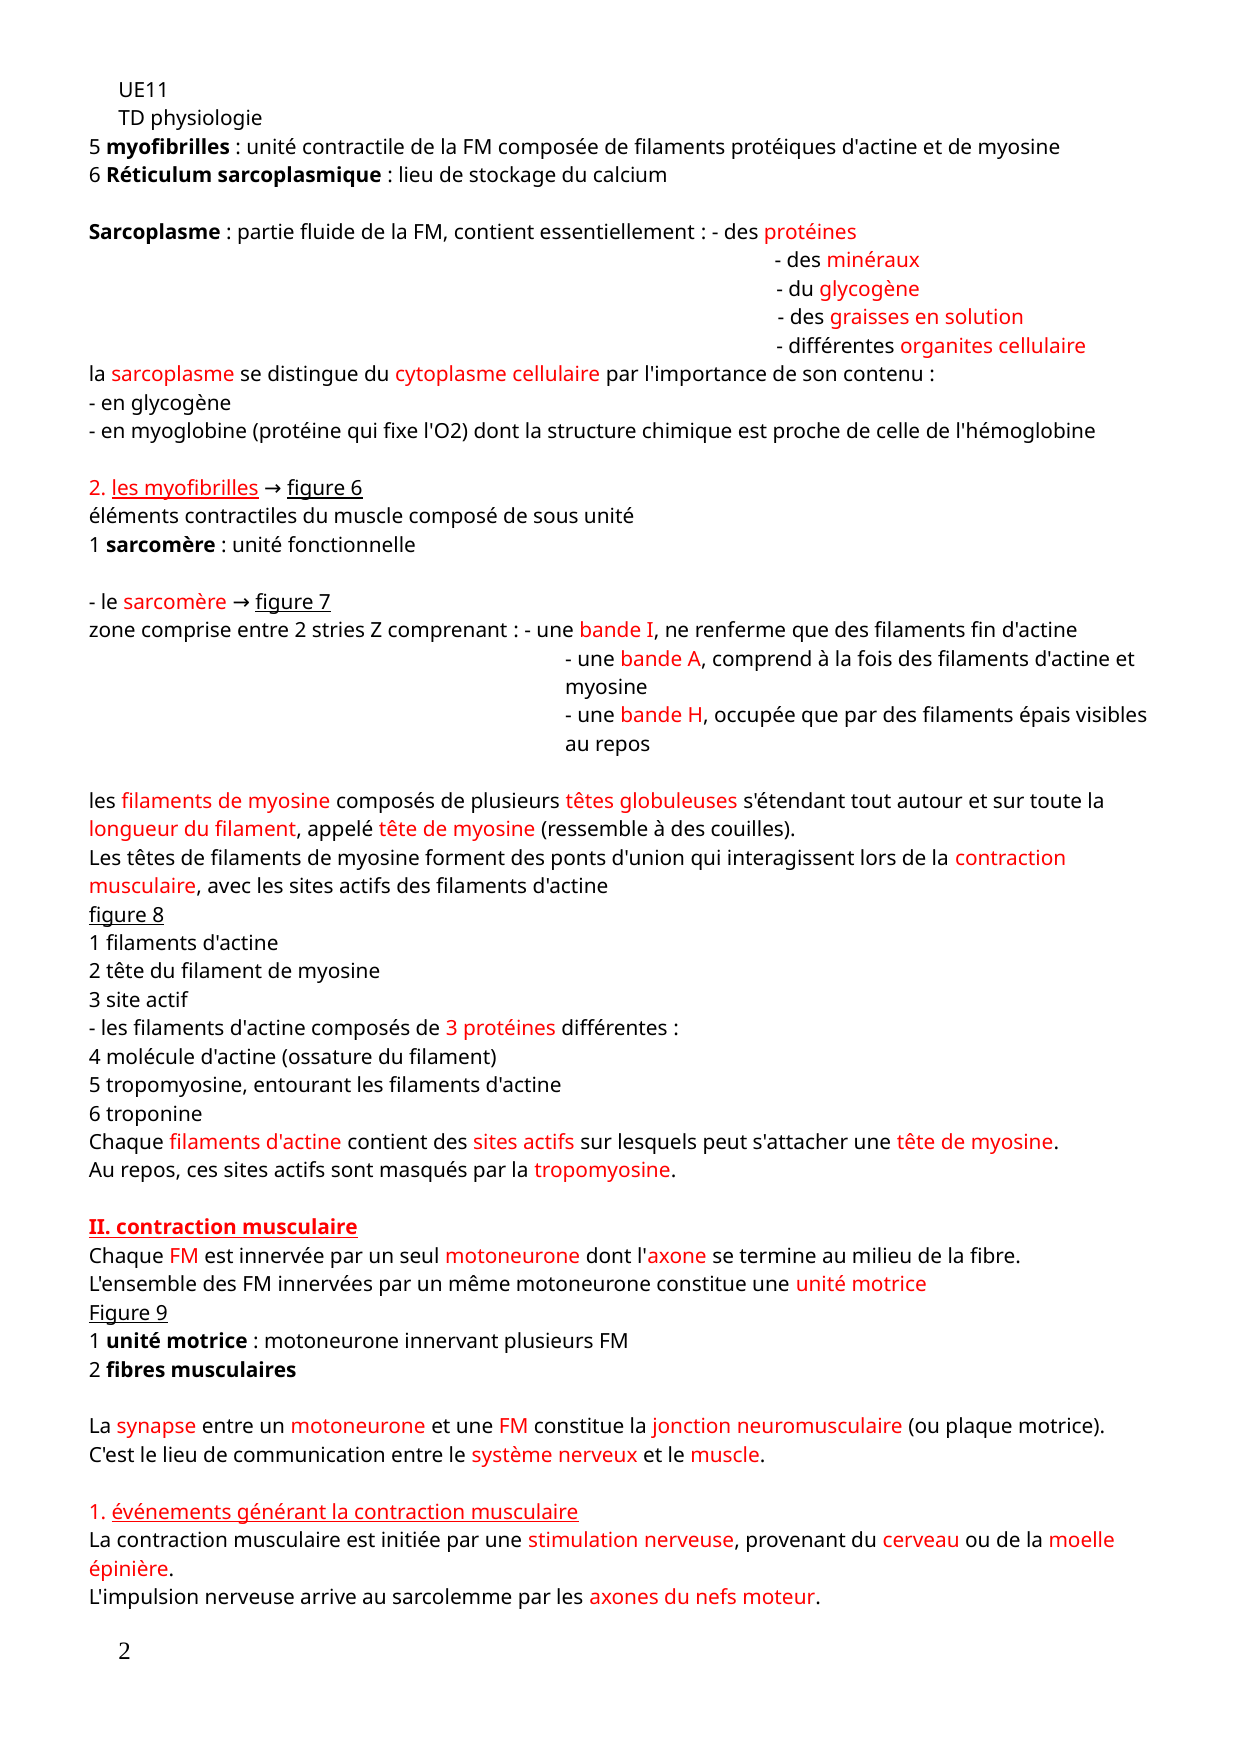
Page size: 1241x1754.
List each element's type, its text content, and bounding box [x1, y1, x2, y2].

text - les filaments d'actine composés de 3 protéines différentes : [88, 1013, 1150, 1042]
text 6 troponine [88, 1099, 1150, 1127]
text Figure 9 [88, 1298, 1150, 1326]
text 1. événements générant la contraction musculaire [88, 1497, 1150, 1525]
text 3 site actif [88, 985, 1150, 1013]
text 2. les myofibrilles → figure 6 [88, 473, 1150, 502]
text - différentes organites cellulaire [776, 331, 1150, 359]
text - des minéraux [774, 246, 1122, 274]
text 2 tête du filament de myosine [88, 957, 1150, 985]
text Chaque filaments d'actine contient des sites actifs sur lesquels peut s'attacher une tête de myosine. [88, 1127, 1150, 1156]
text - une bande A, comprend à la fois des filaments d'actine et myosine [565, 644, 1150, 701]
text les filaments de myosine composés de plusieurs têtes globuleuses s'étendant tout autour et sur toute la longueur du filament, appelé tête de myosine (ressemble à des couilles). [88, 786, 1150, 843]
text 4 molécule d'actine (ossature du filament) [88, 1042, 1150, 1070]
text 1 filaments d'actine [88, 928, 1150, 957]
text Les têtes de filaments de myosine forment des ponts d'union qui interagissent lors de la contraction musculaire, avec les sites actifs des filaments d'actine [88, 843, 1150, 900]
text - des graisses en solution [777, 302, 1122, 331]
text Sarcoplasme : partie fluide de la FM, contient essentiellement : - des protéines [88, 217, 1150, 246]
text zone comprise entre 2 stries Z comprenant : - une bande I, ne renferme que des filaments fin d'actine [88, 615, 1150, 644]
text La synapse entre un motoneurone et une FM constitue la jonction neuromusculaire (ou plaque motrice). [88, 1412, 1150, 1440]
text 1 sarcomère : unité fonctionnelle [88, 530, 1150, 558]
text 5 myofibrilles : unité contractile de la FM composée de filaments protéiques d'actine et de myosine [88, 132, 1150, 160]
text 2 fibres musculaires [88, 1355, 1150, 1383]
text - du glycogène [776, 274, 1122, 302]
text Chaque FM est innervée par un seul motoneurone dont l'axone se termine au milieu de la fibre. [88, 1241, 1150, 1269]
text C'est le lieu de communication entre le système nerveux et le muscle. [88, 1440, 1150, 1468]
text L'ensemble des FM innervées par un même motoneurone constitue une unité motrice [88, 1269, 1150, 1298]
text La contraction musculaire est initiée par une stimulation nerveuse, provenant du cerveau ou de la moelle épinière. [88, 1525, 1150, 1582]
text II. contraction musculaire [88, 1212, 1150, 1241]
text éléments contractiles du muscle composé de sous unité [88, 502, 1150, 530]
text la sarcoplasme se distingue du cytoplasme cellulaire par l'importance de son contenu : [88, 359, 1150, 388]
text - en glycogène [88, 388, 1150, 416]
text 1 unité motrice : motoneurone innervant plusieurs FM [88, 1326, 1150, 1355]
text - une bande H, occupée que par des filaments épais visibles au repos [565, 701, 1150, 757]
text Au repos, ces sites actifs sont masqués par la tropomyosine. [88, 1156, 1150, 1184]
text figure 8 [88, 900, 1150, 928]
text - le sarcomère → figure 7 [88, 587, 1150, 615]
text - en myoglobine (protéine qui fixe l'O2) dont la structure chimique est proche de celle de l'hémoglobine [88, 416, 1150, 445]
text L'impulsion nerveuse arrive au sarcolemme par les axones du nefs moteur. [88, 1582, 1150, 1611]
text 5 tropomyosine, entourant les filaments d'actine [88, 1070, 1150, 1099]
text 6 Réticulum sarcoplasmique : lieu de stockage du calcium [88, 160, 1150, 189]
